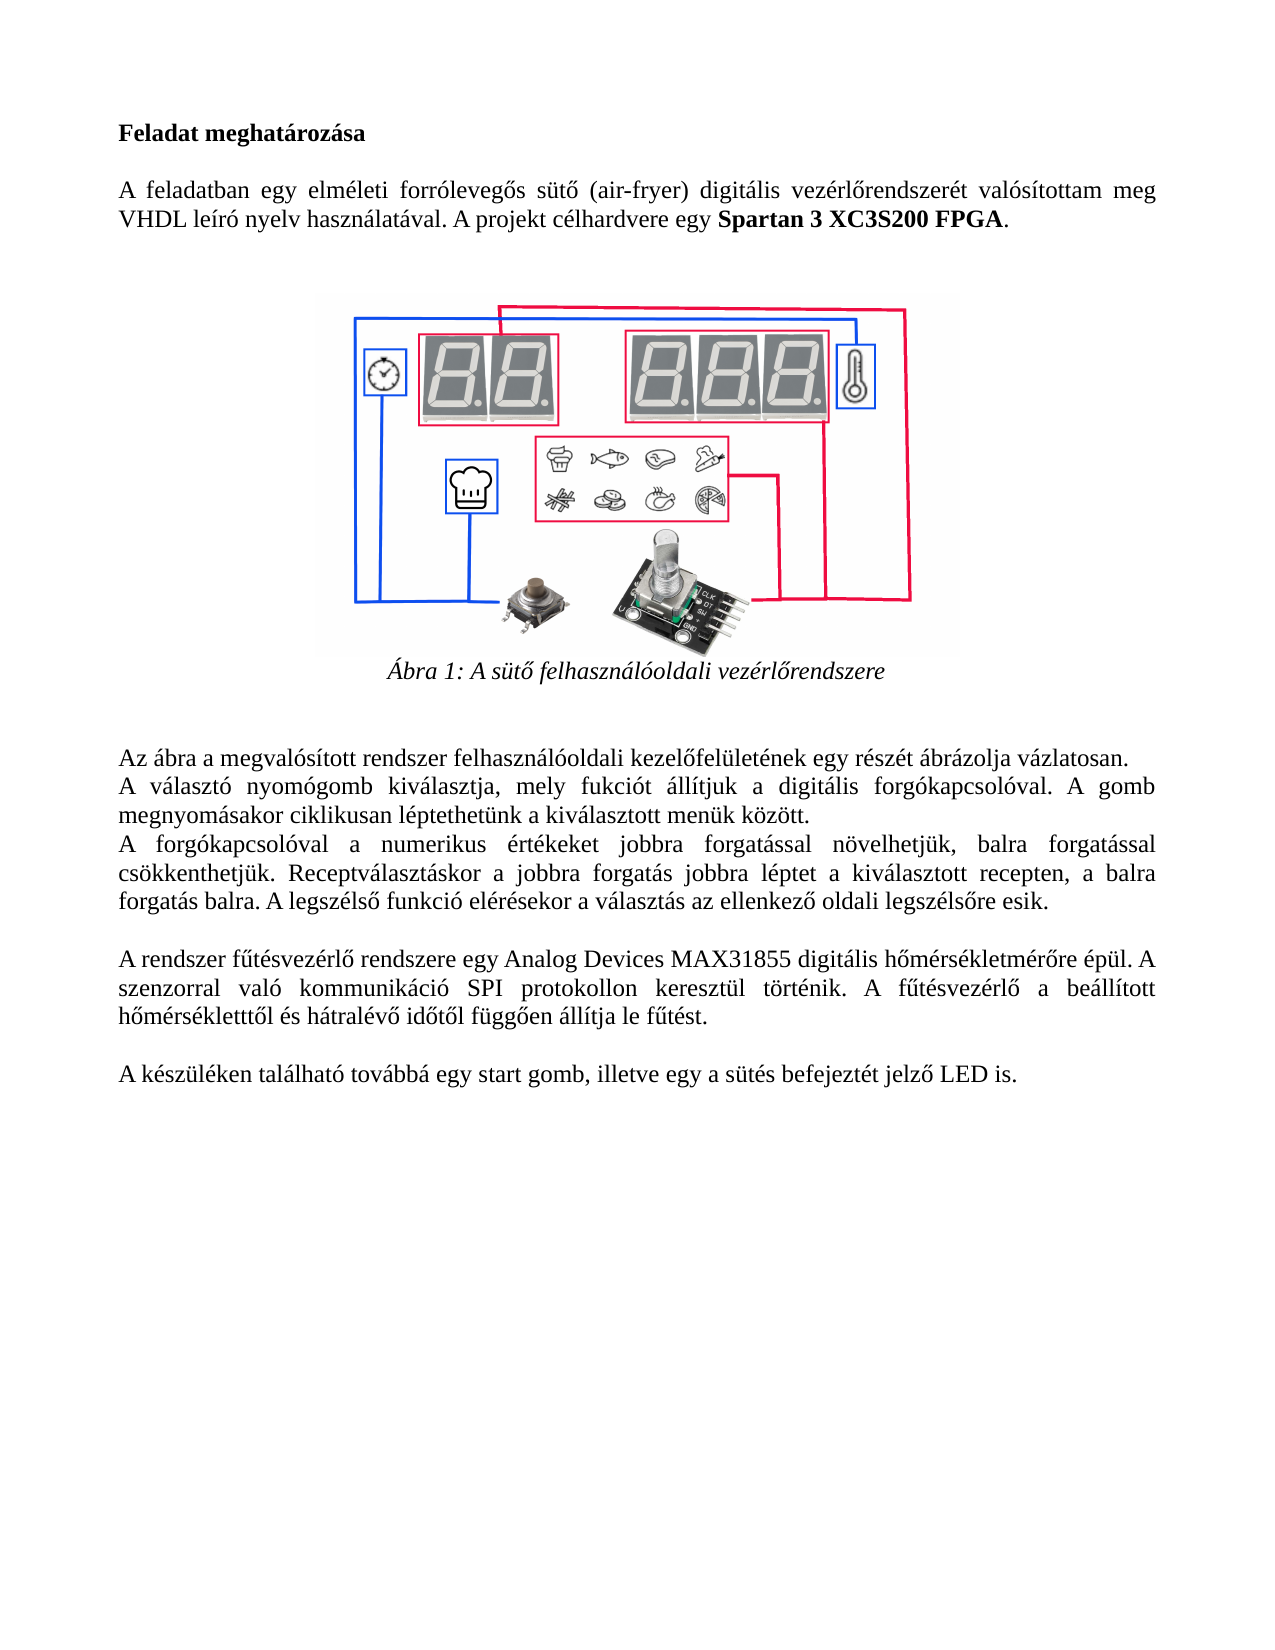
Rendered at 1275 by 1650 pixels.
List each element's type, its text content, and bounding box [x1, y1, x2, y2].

text A rendszer fűtésvezérlő rendszere egy Analog Devices MAX31855 digitális hőmérsékletmérőre épül. A szenzorral való kommunikáció SPI protokollon keresztül történik. A fűtésvezérlő a beállított hőmérsékletttől és hátralévő időtől függően állítja le fűtést. [118, 944, 1157, 1030]
text Feladat meghatározása [118, 118, 1157, 147]
picture [314, 293, 961, 657]
text Ábra 1: A sütő felhasználóoldali vezérlőrendszere [315, 657, 960, 685]
text A forgókapcsolóval a numerikus értékeket jobbra forgatással növelhetjük, balra forgatással csökkenthetjük. Receptválasztáskor a jobbra forgatás jobbra léptet a kiválasztott recepten, a balra forgatás balra. A legszélső funkció elérésekor a választás az ellenkező oldali legszélsőre esik. [118, 829, 1157, 915]
text A választó nyomógomb kiválasztja, mely fukciót állítjuk a digitális forgókapcsolóval. A gomb megnyomásakor ciklikusan léptethetünk a kiválasztott menük között. [118, 771, 1157, 829]
text A készüléken található továbbá egy start gomb, illetve egy a sütés befejeztét jelző LED is. [118, 1059, 1157, 1088]
text A feladatban egy elméleti forrólevegős sütő (air-fryer) digitális vezérlőrendszerét valósítottam meg VHDL leíró nyelv használatával. A projekt célhardvere egy Spartan 3 XC3S200 FPGA. [118, 176, 1157, 233]
text Az ábra a megvalósított rendszer felhasználóoldali kezelőfelületének egy részét ábrázolja vázlatosan. [118, 743, 1157, 771]
